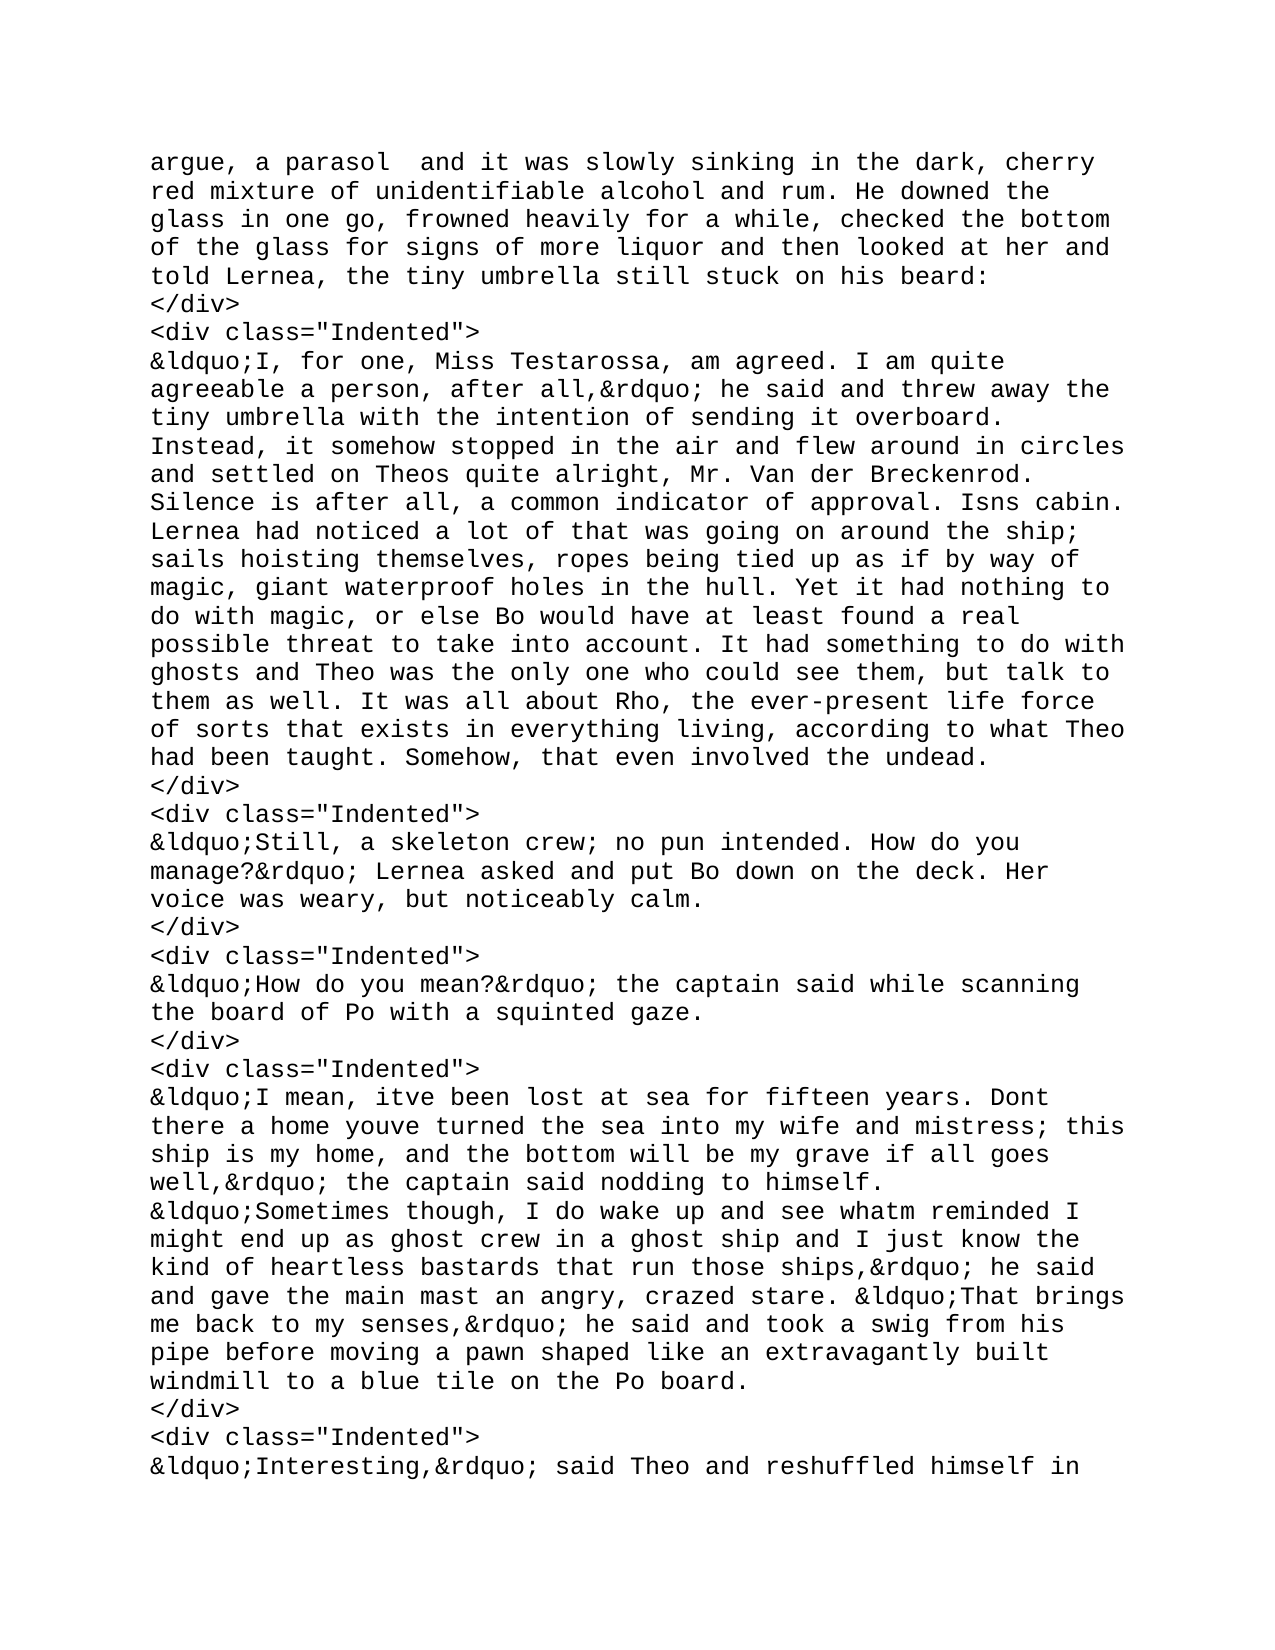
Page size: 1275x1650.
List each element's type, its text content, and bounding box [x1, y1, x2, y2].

text </div> [150, 292, 1125, 320]
text </div> [150, 1397, 1125, 1425]
text &ldquo;Interesting,&rdquo; said Theo and reshuffled himself in [150, 1453, 1125, 1482]
text &ldquo;I mean, itve been lost at sea for fifteen years. Dont there a home youve turned the sea into my wife and mistress; this ship is my home, and the bottom will be my grave if all goes well,&rdquo; the captain said nodding to himself. &ldquo;Sometimes though, I do wake up and see whatm reminded I might end up as ghost crew in a ghost ship and I just know the kind of heartless bastards that run those ships,&rdquo; he said and gave the main mast an angry, crazed stare. &ldquo;That brings me back to my senses,&rdquo; he said and took a swig from his pipe before moving a pawn shaped like an extravagantly built windmill to a blue tile on the Po board. [150, 1085, 1125, 1397]
text <div class="Indented"> [150, 802, 1125, 830]
text <div class="Indented"> [150, 320, 1125, 348]
text &ldquo;Still, a skeleton crew; no pun intended. How do you manage?&rdquo; Lernea asked and put Bo down on the deck. Her voice was weary, but noticeably calm. [150, 830, 1125, 915]
text &ldquo;How do you mean?&rdquo; the captain said while scanning the board of Po with a squinted gaze. [150, 972, 1125, 1028]
text <div class="Indented"> [150, 943, 1125, 972]
text <div class="Indented"> [150, 1057, 1125, 1085]
text </div> [150, 773, 1125, 802]
text <div class="Indented"> [150, 1425, 1125, 1453]
text </div> [150, 915, 1125, 943]
text &ldquo;I, for one, Miss Testarossa, am agreed. I am quite agreeable a person, after all,&rdquo; he said and threw away the tiny umbrella with the intention of sending it overboard. Instead, it somehow stopped in the air and flew around in circles and settled on Theos quite alright, Mr. Van der Breckenrod. Silence is after all, a common indicator of approval. Isns cabin. Lernea had noticed a lot of that was going on around the ship; sails hoisting themselves, ropes being tied up as if by way of magic, giant waterproof holes in the hull. Yet it had nothing to do with magic, or else Bo would have at least found a real possible threat to take into account. It had something to do with ghosts and Theo was the only one who could see them, but talk to them as well. It was all about Rho, the ever-present life force of sorts that exists in everything living, according to what Theo had been taught. Somehow, that even involved the undead. [150, 348, 1125, 773]
text argue, a parasol and it was slowly sinking in the dark, cherry red mixture of unidentifiable alcohol and rum. He downed the glass in one go, frowned heavily for a while, checked the bottom of the glass for signs of more liquor and then looked at her and told Lernea, the tiny umbrella still stuck on his beard: [150, 150, 1125, 292]
text </div> [150, 1028, 1125, 1057]
